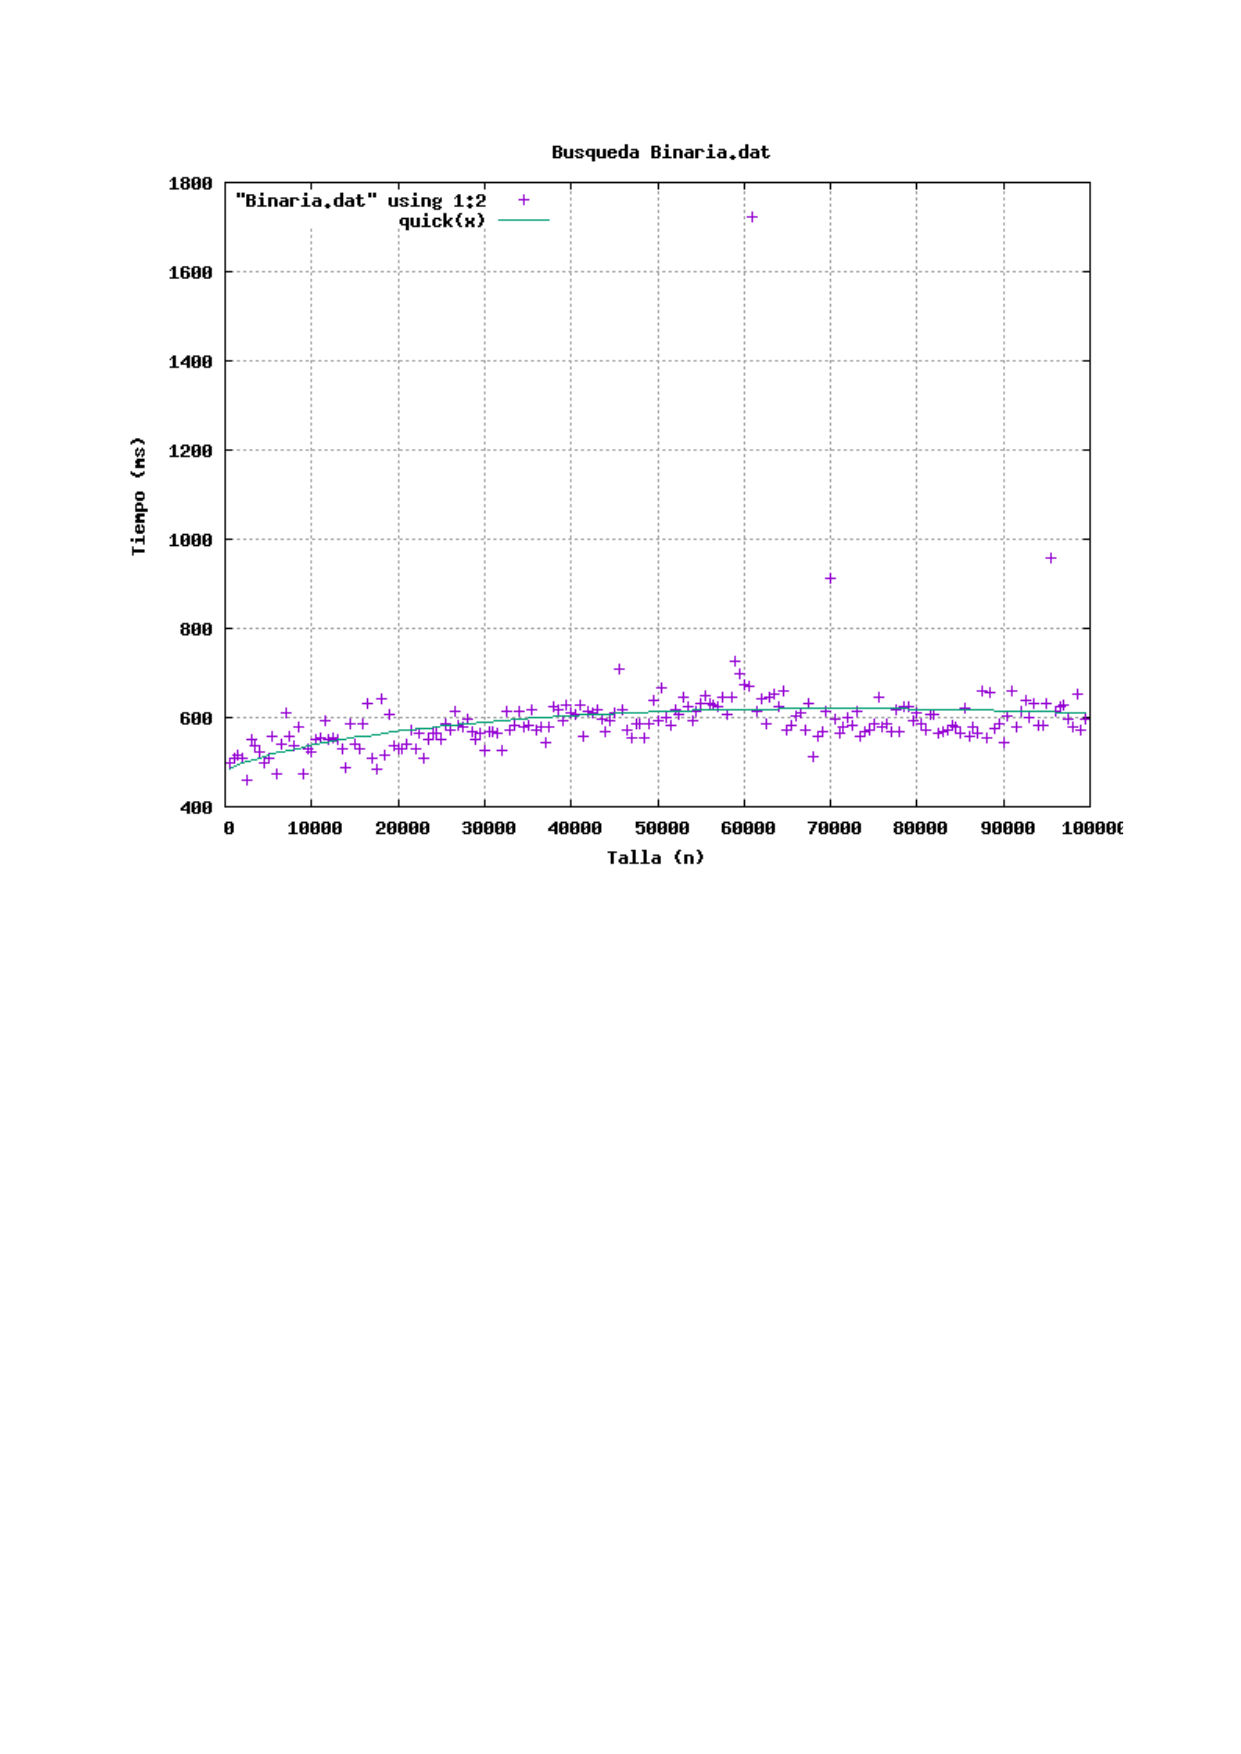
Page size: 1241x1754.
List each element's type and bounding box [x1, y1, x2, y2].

picture [123, 121, 1124, 872]
